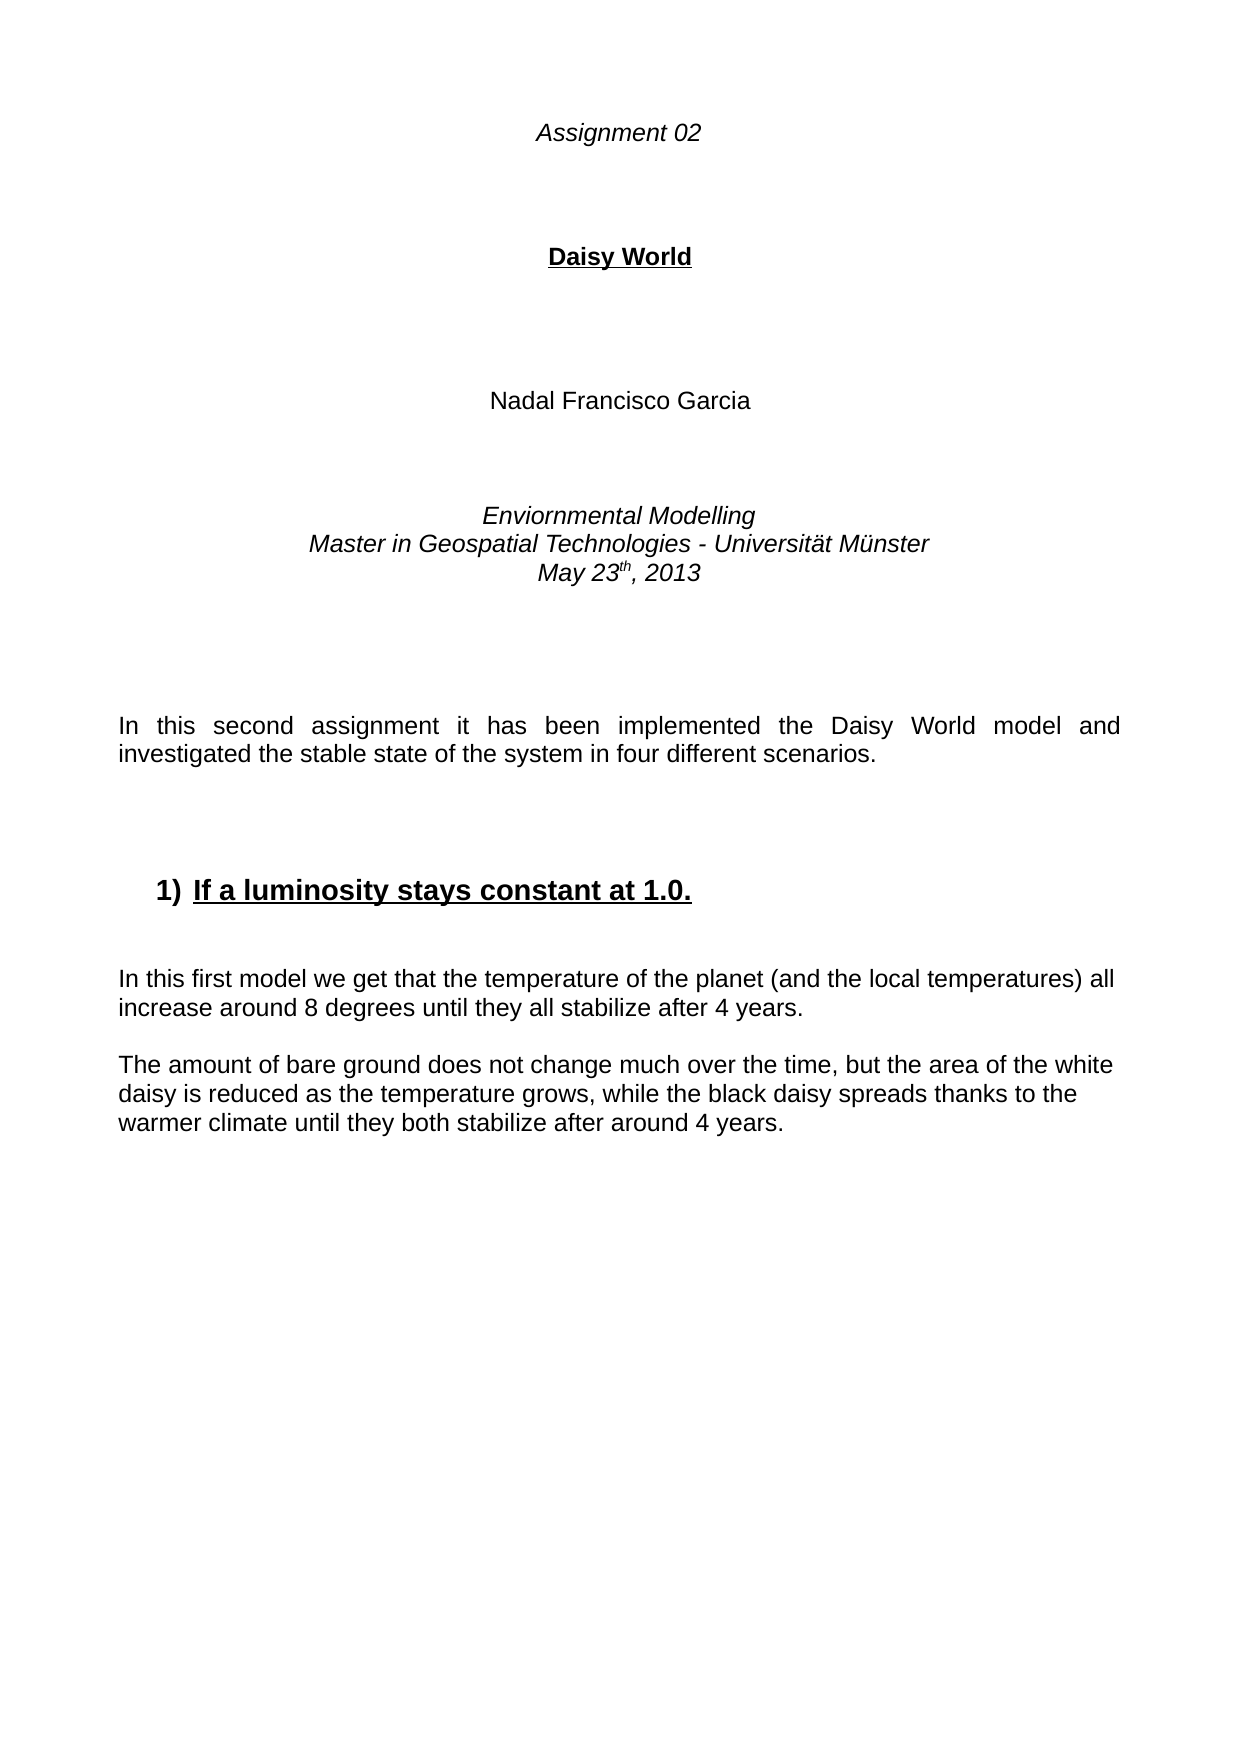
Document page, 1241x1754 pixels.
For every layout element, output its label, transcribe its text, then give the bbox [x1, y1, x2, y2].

text Enviornmental Modelling [118, 501, 1122, 529]
text Master in Geospatial Technologies - Universität Münster [118, 529, 1122, 558]
text Assignment 02 [118, 118, 1122, 147]
text Nadal Francisco Garcia [118, 386, 1122, 414]
text May 23th, 2013 [118, 558, 1122, 587]
text In this first model we get that the temperature of the planet (and the local temperatures) all increase around 8 degrees until they all stabilize after 4 years. [118, 964, 1122, 1021]
text In this second assignment it has been implemented the Daisy World model and investigated the stable state of the system in four different scenarios. [118, 711, 1122, 768]
text The amount of bare ground does not change much over the time, but the area of the white daisy is reduced as the temperature grows, while the black daisy spreads thanks to the warmer climate until they both stabilize after around 4 years. [118, 1050, 1122, 1136]
text Daisy World [118, 242, 1122, 299]
list If a luminosity stays constant at 1.0. [156, 873, 1122, 906]
